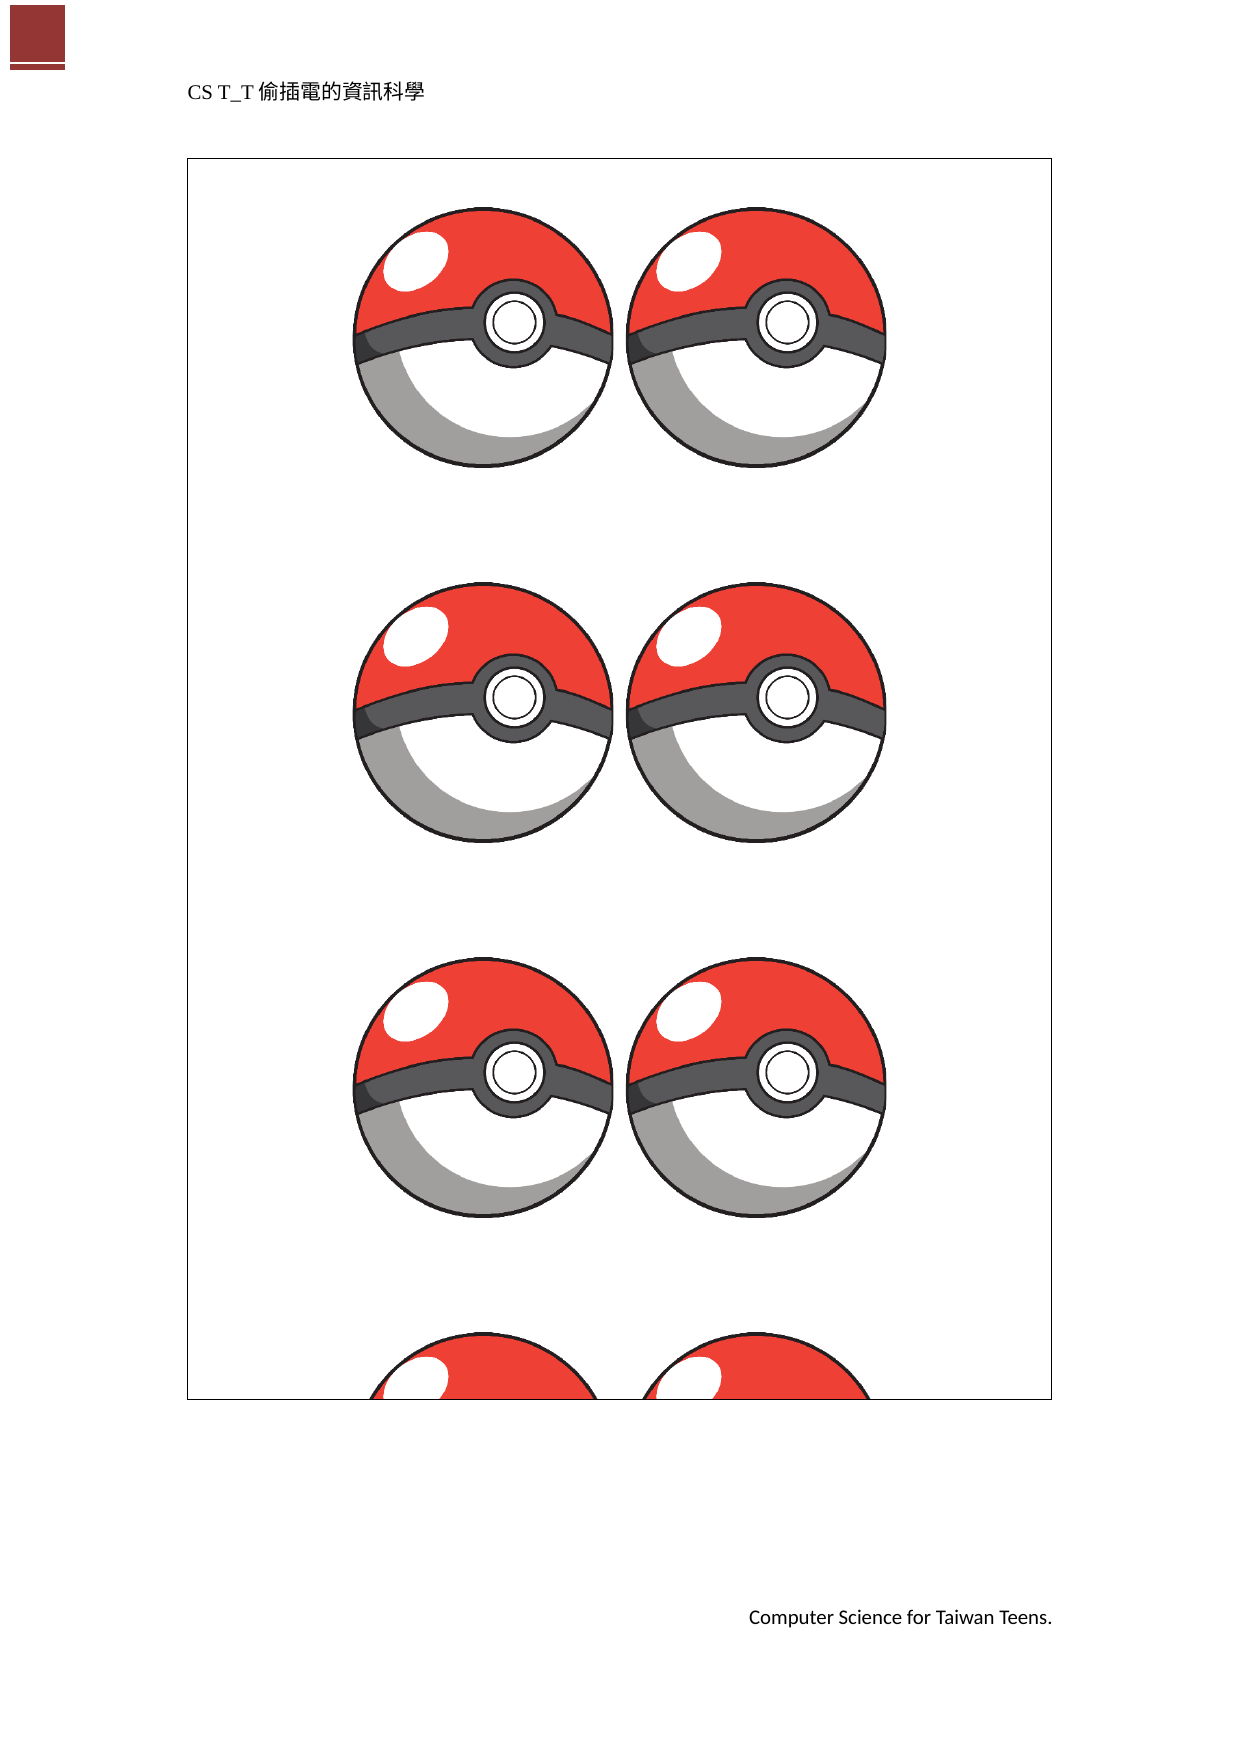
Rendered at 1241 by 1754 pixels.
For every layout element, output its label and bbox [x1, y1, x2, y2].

table_cell [188, 159, 1051, 1398]
